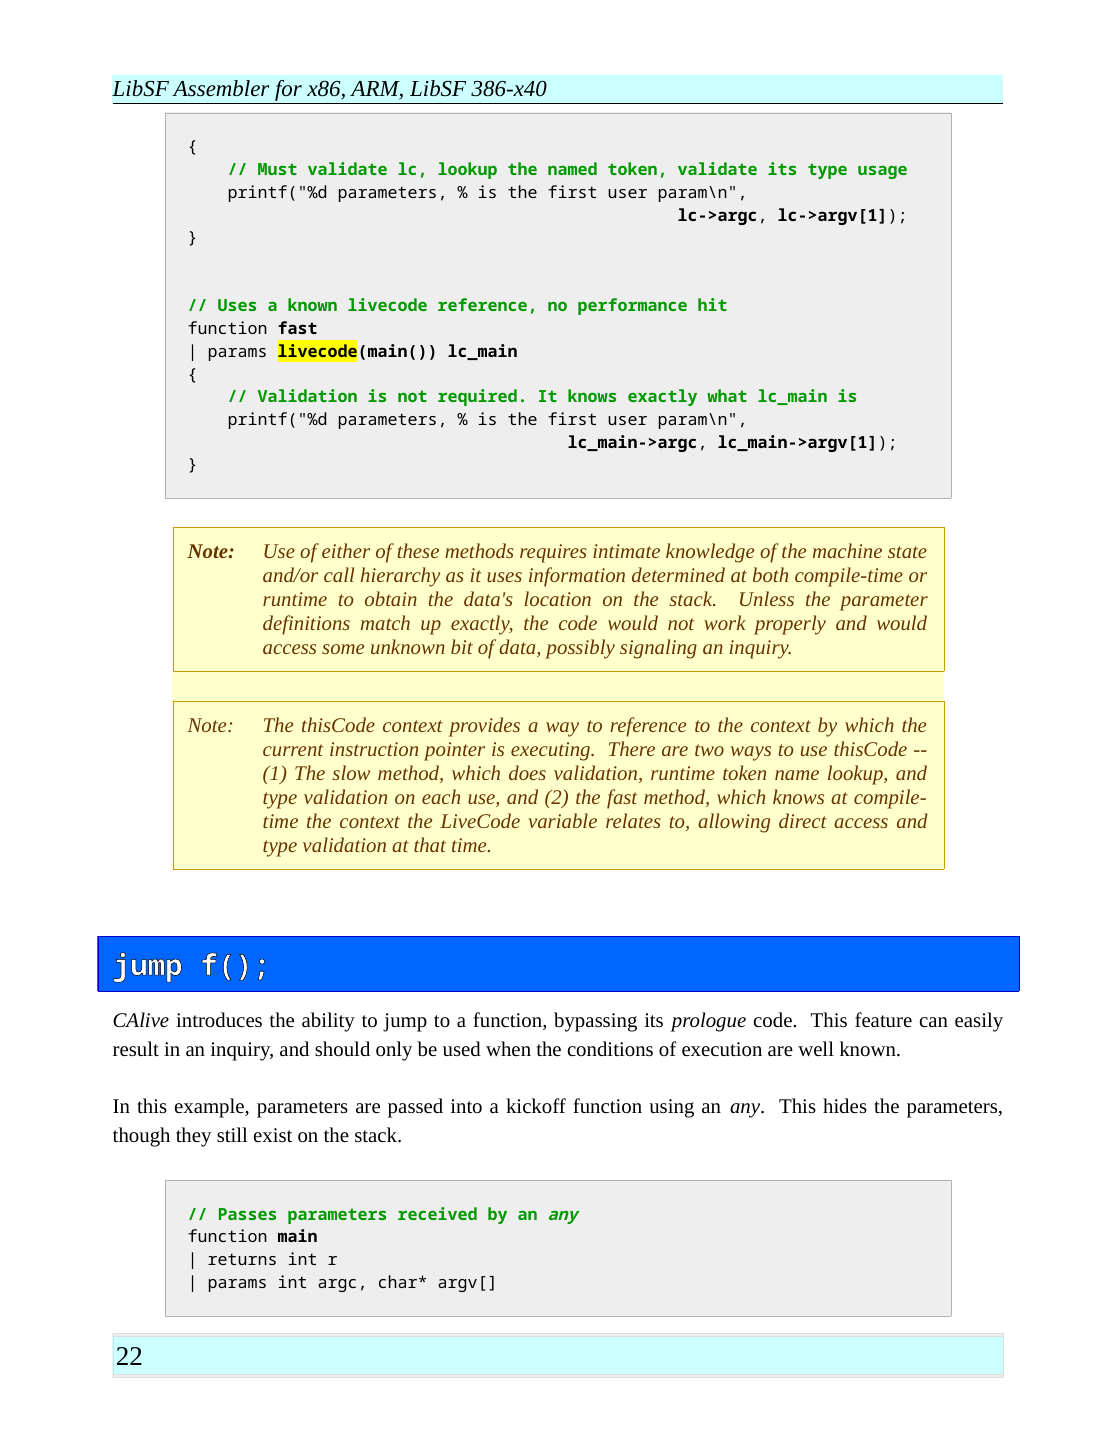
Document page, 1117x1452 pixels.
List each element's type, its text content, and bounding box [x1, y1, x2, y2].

text In this example, parameters are passed into a kickoff function using an any. This hides the parameters, though they still exist on the stack. [112, 1094, 1003, 1147]
subtitle jump f(); [99, 937, 1019, 991]
text Note: The thisCode context provides a way to reference to the context by which the current instruction pointer is executing. There are two ways to use thisCode -- (1) The slow method, which does validation, runtime token name lookup, and type validation on each use, and (2) the fast method, which knows at compile-time the context the LiveCode variable relates to, allowing direct access and type validation at that time. [174, 702, 944, 869]
text Note: Use of either of these methods requires intimate knowledge of the machine state and/or call hierarchy as it uses information determined at both compile-time or runtime to obtain the data's location on the stack. Unless the parameter definitions match up exactly, the code would not work properly and would access some unknown bit of data, possibly signaling an inquiry. [174, 528, 944, 671]
text { // Must validate lc, lookup the named token, validate its type usage printf("%d parameters, % is the first user param\n", lc->argc, lc->argv[1]); } // Uses a known livecode reference, no performance hit function fast | params livecode(main()) lc_main { // Validation is not required. It knows exactly what lc_main is printf("%d parameters, % is the first user param\n", lc_main->argc, lc_main->argv[1]); } [166, 114, 951, 498]
text // Passes parameters received by an any function main | returns int r | params int argc, char* argv[] [166, 1181, 951, 1316]
text CAlive introduces the ability to jump to a function, bypassing its prologue code. This feature can easily result in an inquiry, and should only be used when the conditions of execution are well known. [112, 1008, 1003, 1061]
